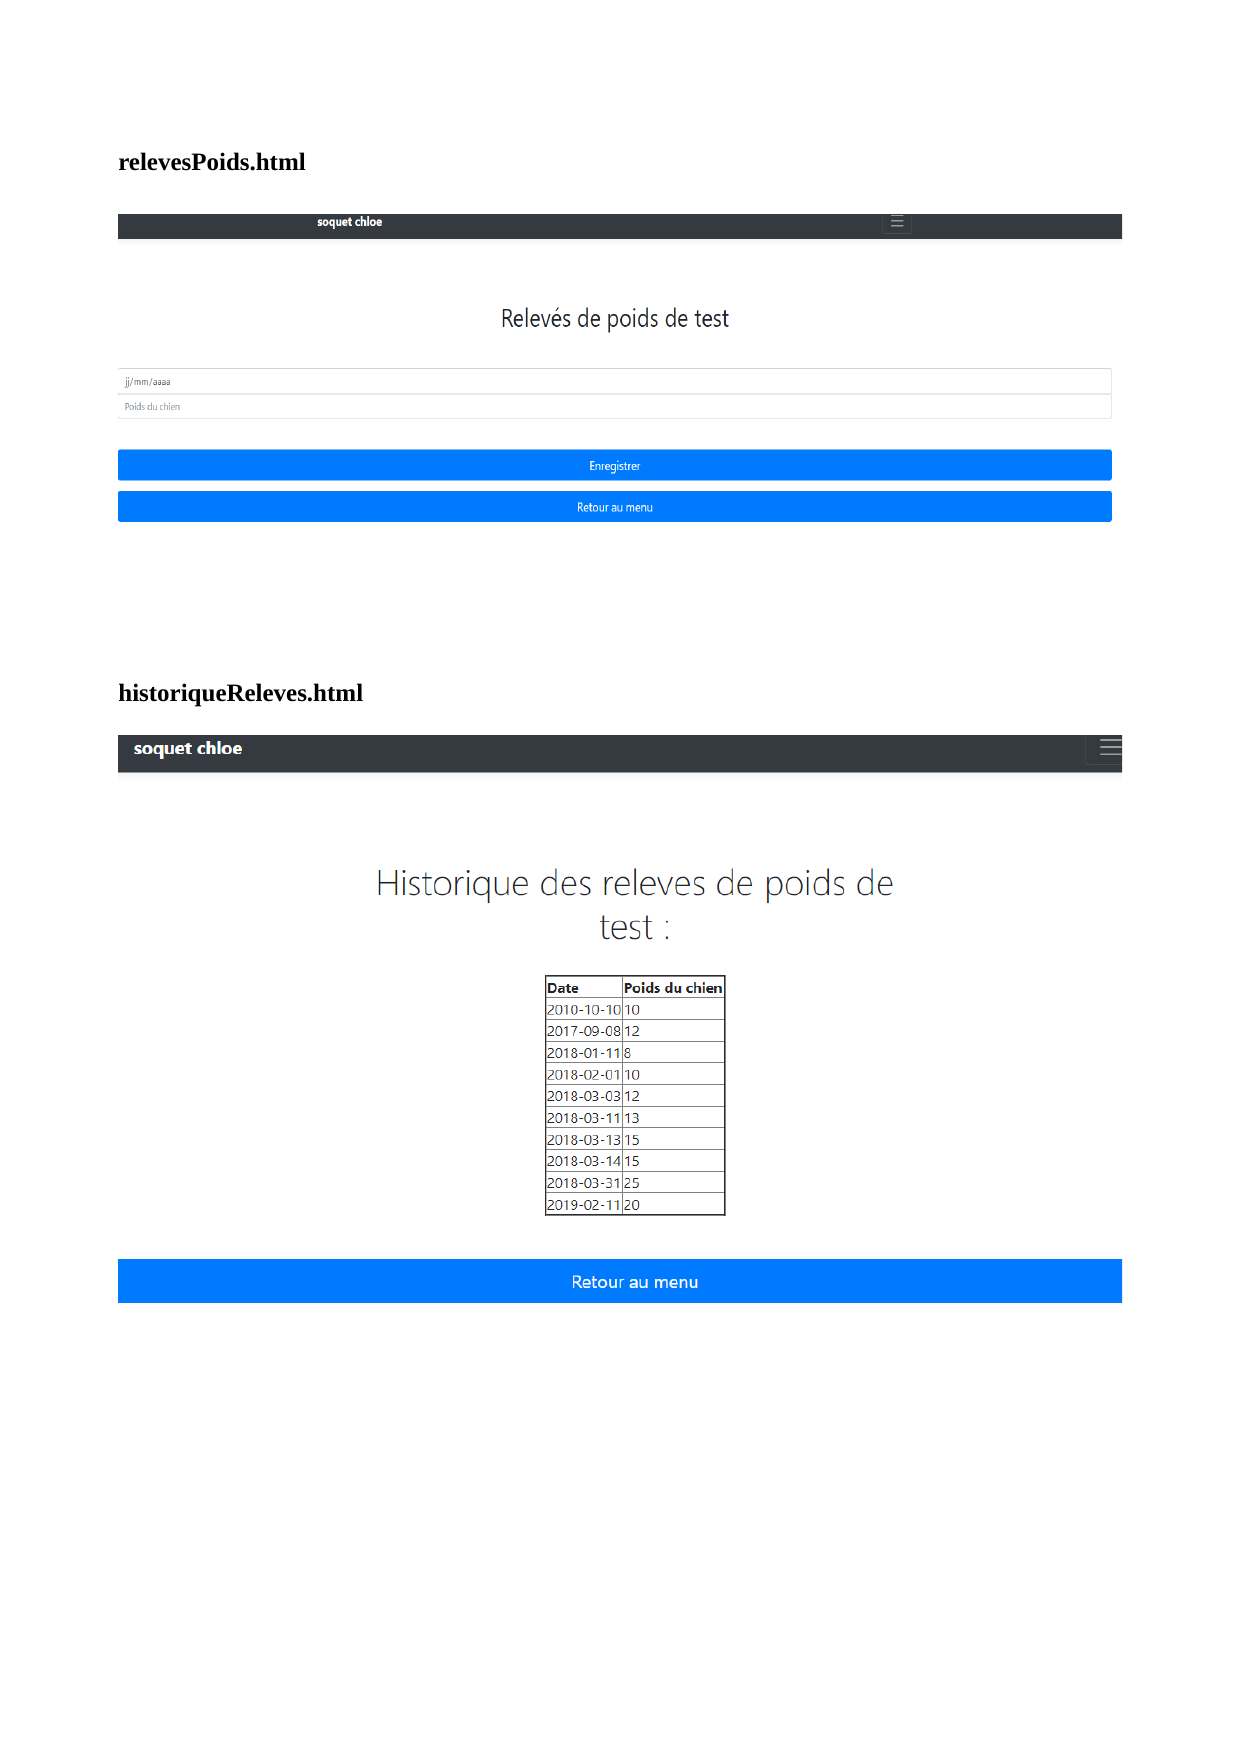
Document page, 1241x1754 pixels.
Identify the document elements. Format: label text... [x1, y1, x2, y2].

text relevesPoids.html [118, 147, 1122, 176]
text historiqueReleves.html [118, 678, 1122, 706]
picture [118, 735, 1123, 1341]
picture [118, 214, 1123, 563]
